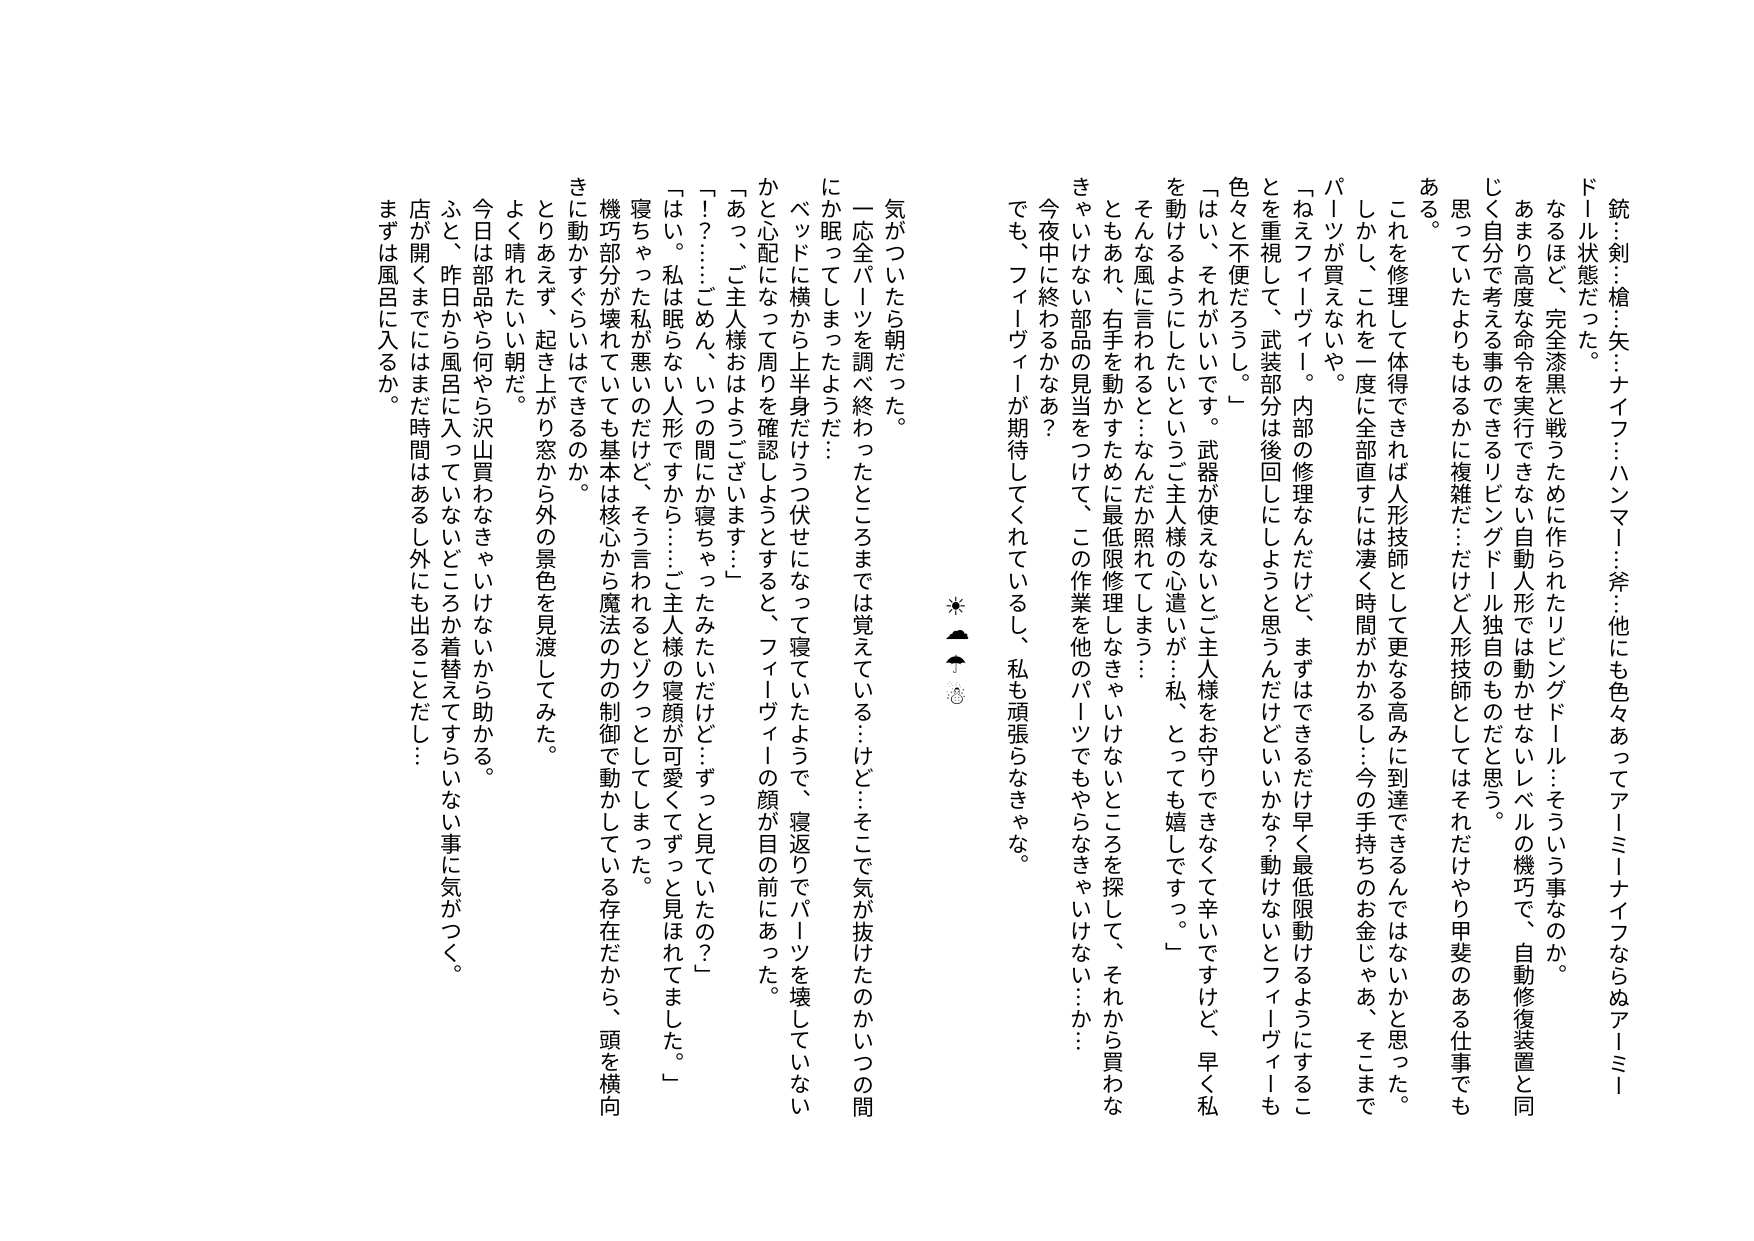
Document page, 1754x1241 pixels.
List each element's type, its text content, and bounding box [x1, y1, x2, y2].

text なるほど、完全漆黒と戦うために作られたリビングドール…そういう事なのか。 [1541, 176, 1572, 1122]
text そんな風に言われると…なんだか照れてしまう… [1129, 176, 1161, 1122]
text とりあえず、起き上がり窓から外の景色を見渡してみた。 [531, 176, 563, 1122]
text ふと、昨日から風呂に入っていないどころか着替えてすらいない事に気がつく。 [436, 176, 468, 1122]
text 「あっ、ご主人様おはようございます…」 [721, 176, 753, 1122]
text 銃…剣…槍…矢…ナイフ…ハンマー…斧…他にも色々あってアーミーナイフならぬアーミードール状態だった。 [1572, 176, 1636, 1122]
text 「！？……ごめん、いつの間にか寝ちゃったみたいだけど…ずっと見ていたの？」 [689, 176, 721, 1122]
text 一応全パーツを調べ終わったところまでは覚えている…けど…そこで気が抜けたのかいつの間にか眠ってしまったようだ… [816, 176, 879, 1122]
text 気がついたら朝だった。 [879, 176, 911, 1122]
text まずは風呂に入るか。 [373, 176, 404, 1122]
text でも、フィーヴィーが期待してくれているし、私も頑張らなきゃな。 [1002, 176, 1034, 1122]
text よく晴れたいい朝だ。 [499, 176, 531, 1122]
text 「ねえフィーヴィー。内部の修理なんだけど、まずはできるだけ早く最低限動けるようにすることを重視して、武装部分は後回しにしようと思うんだけどいいかな？動けないとフィーヴィーも色々と不便だろうし。」 [1224, 176, 1319, 1122]
text 寝ちゃった私が悪いのだけど、そう言われるとゾクっとしてしまった。 [626, 176, 658, 1122]
text あまり高度な命令を実行できない自動人形では動かせないレベルの機巧で、自動修復装置と同じく自分で考える事のできるリビングドール独自のものだと思う。 [1477, 176, 1541, 1122]
text 今夜中に終わるかなあ？ [1034, 176, 1066, 1122]
text 今日は部品やら何やら沢山買わなきゃいけないから助かる。 [468, 176, 499, 1122]
text 思っていたよりもはるかに複雑だ…だけど人形技師としてはそれだけやり甲斐のある仕事でもある。 [1414, 176, 1477, 1122]
text 機巧部分が壊れていても基本は核心から魔法の力の制御で動かしている存在だから、頭を横向きに動かすぐらいはできるのか。 [563, 176, 626, 1122]
text 「はい。私は眠らない人形ですから……ご主人様の寝顔が可愛くてずっと見ほれてました。」 [658, 176, 689, 1122]
text ☀☁☂☃ [940, 176, 974, 1122]
text 店が開くまでにはまだ時間はあるし外にも出ることだし… [404, 176, 436, 1122]
text これを修理して体得できれば人形技師として更なる高みに到達できるんではないかと思った。 [1382, 176, 1414, 1122]
text ベッドに横から上半身だけうつ伏せになって寝ていたようで、寝返りでパーツを壊していないかと心配になって周りを確認しようとすると、フィーヴィーの顔が目の前にあった。 [753, 176, 816, 1122]
text 「はい、それがいいです。武器が使えないとご主人様をお守りできなくて辛いですけど、早く私を動けるようにしたいというご主人様の心遣いが…私、とっても嬉しですっ。」 [1161, 176, 1224, 1122]
text しかし、これを一度に全部直すには凄く時間がかかるし…今の手持ちのお金じゃあ、そこまでパーツが買えないや。 [1319, 176, 1382, 1122]
text ともあれ、右手を動かすために最低限修理しなきゃいけないところを探して、それから買わなきゃいけない部品の見当をつけて、この作業を他のパーツでもやらなきゃいけない…か… [1066, 176, 1129, 1122]
